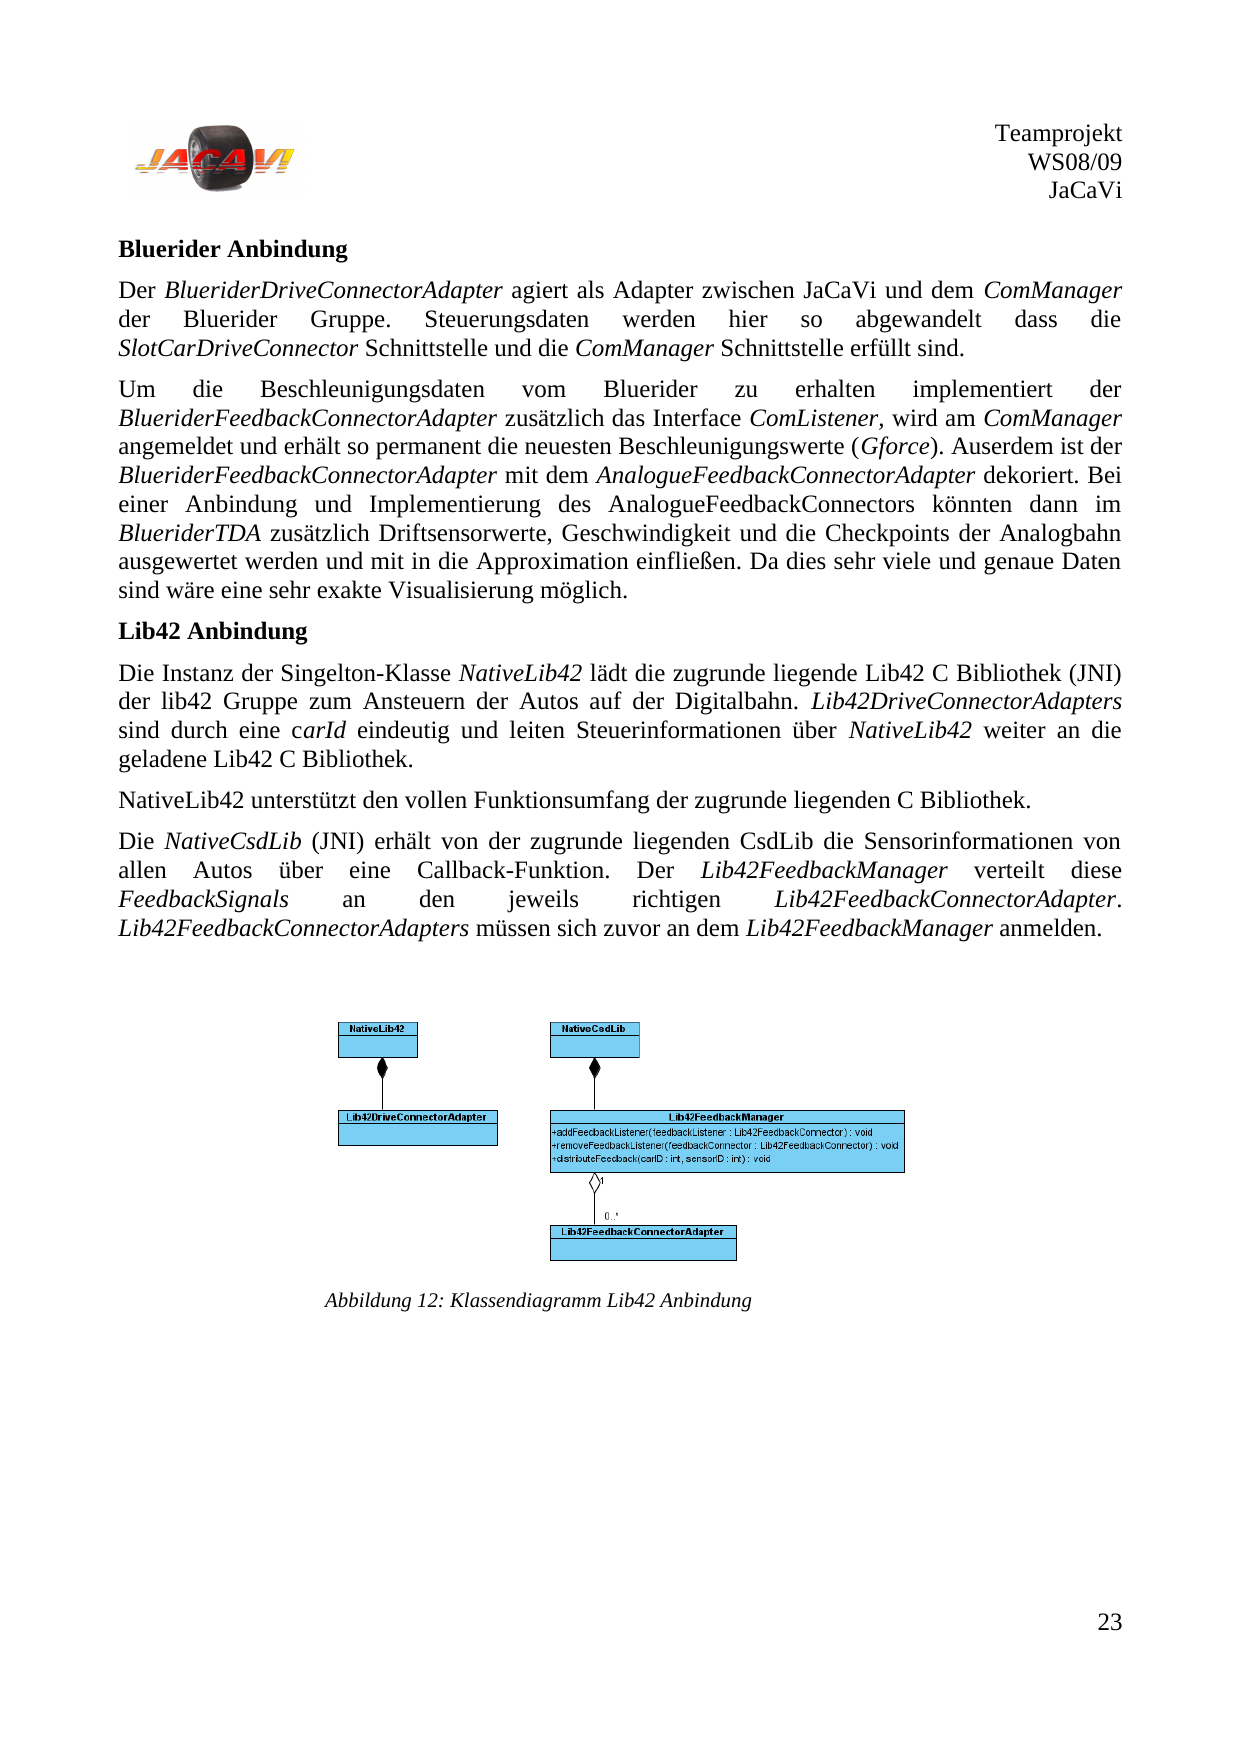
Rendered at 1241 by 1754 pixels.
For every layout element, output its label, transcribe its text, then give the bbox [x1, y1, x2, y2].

picture [128, 120, 307, 195]
picture [325, 1007, 916, 1288]
text Die NativeCsdLib (JNI) erhält von der zugrunde liegenden CsdLib die Sensorinformationen von allen Autos über eine Callback-Funktion. Der Lib42FeedbackManager verteilt diese FeedbackSignals an den jeweils richtigen Lib42FeedbackConnectorAdapter. Lib42FeedbackConnectorAdapters müssen sich zuvor an dem Lib42FeedbackManager anmelden. [118, 826, 1122, 941]
text Um die Beschleunigungsdaten vom Bluerider zu erhalten implementiert der BlueriderFeedbackConnectorAdapter zusätzlich das Interface ComListener, wird am ComManager angemeldet und erhält so permanent die neuesten Beschleunigungswerte (Gforce). Auserdem ist der BlueriderFeedbackConnectorAdapter mit dem AnalogueFeedbackConnectorAdapter dekoriert. Bei einer Anbindung und Implementierung des AnalogueFeedbackConnectors könnten dann im BlueriderTDA zusätzlich Driftsensorwerte, Geschwindigkeit und die Checkpoints der Analogbahn ausgewertet werden und mit in die Approximation einfließen. Da dies sehr viele und genaue Daten sind wäre eine sehr exakte Visualisierung möglich. [118, 374, 1122, 604]
text Die Instanz der Singelton-Klasse NativeLib42 lädt die zugrunde liegende Lib42 C Bibliothek (JNI) der lib42 Gruppe zum Ansteuern der Autos auf der Digitalbahn. Lib42DriveConnectorAdapters sind durch eine carId eindeutig und leiten Steuerinformationen über NativeLib42 weiter an die geladene Lib42 C Bibliothek. [118, 658, 1122, 773]
text Der BlueriderDriveConnectorAdapter agiert als Adapter zwischen JaCaVi und dem ComManager der Bluerider Gruppe. Steuerungsdaten werden hier so abgewandelt dass die SlotCarDriveConnector Schnittstelle und die ComManager Schnittstelle erfüllt sind. [118, 275, 1122, 361]
text Abbildung 12: Klassendiagramm Lib42 Anbindung [325, 1288, 915, 1312]
text NativeLib42 unterstützt den vollen Funktionsumfang der zugrunde liegenden C Bibliothek. [118, 785, 1122, 814]
text Lib42 Anbindung [118, 616, 1122, 645]
text Bluerider Anbindung [118, 234, 1122, 263]
